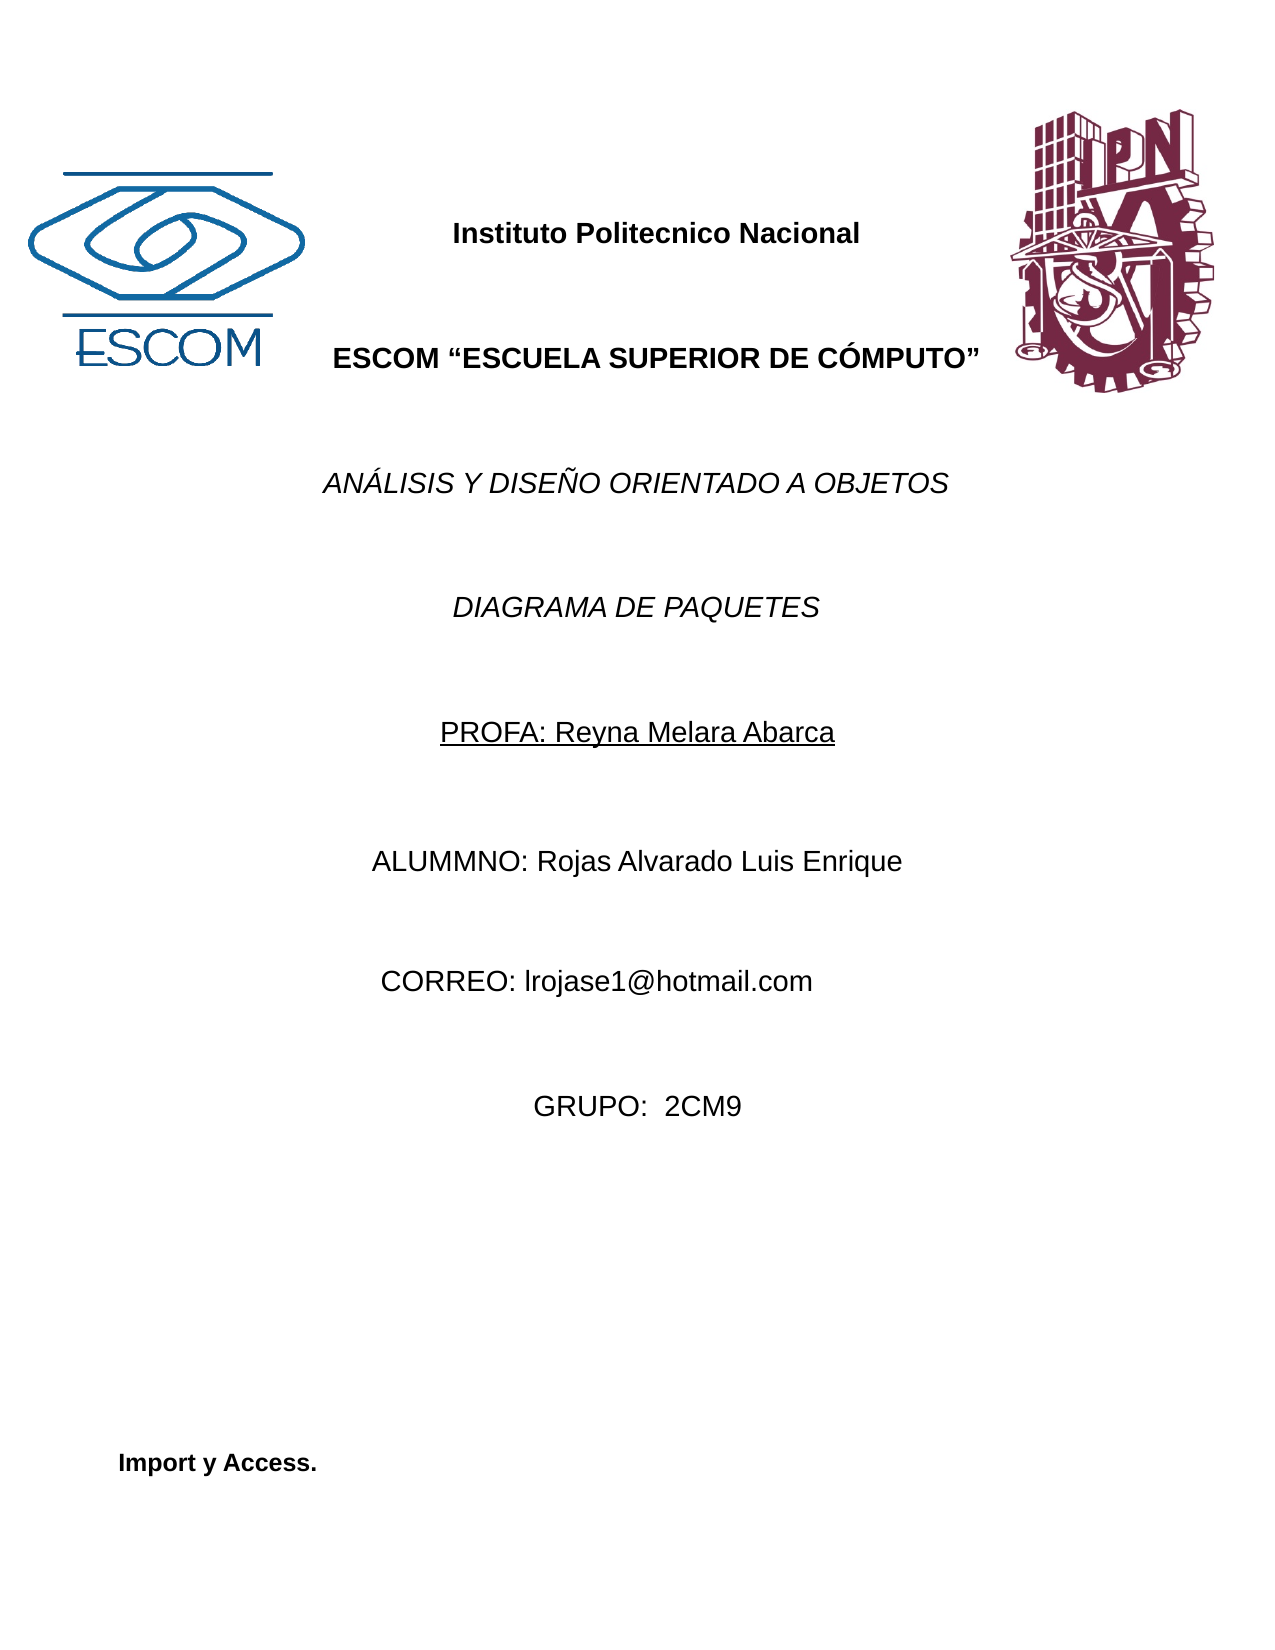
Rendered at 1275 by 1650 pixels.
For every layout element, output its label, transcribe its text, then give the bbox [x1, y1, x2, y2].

text ALUMMNO: Rojas Alvarado Luis Enrique [118, 844, 1157, 878]
text ESCOM “ESCUELA SUPERIOR DE CÓMPUTO” [118, 341, 1010, 374]
text PROFA: Reyna Melara Abarca [118, 715, 1157, 748]
text GRUPO: 2CM9 [118, 1088, 1157, 1122]
text DIAGRAMA DE PAQUETES [118, 590, 1157, 624]
text Instituto Politecnico Nacional [305, 216, 1010, 250]
text Import y Access. [118, 1448, 1157, 1477]
picture [1010, 109, 1215, 393]
text ANÁLISIS Y DISEÑO ORIENTADO A OBJETOS [118, 466, 1157, 499]
text CORREO: lrojase1@hotmail.com [118, 964, 1157, 997]
picture [28, 172, 305, 366]
